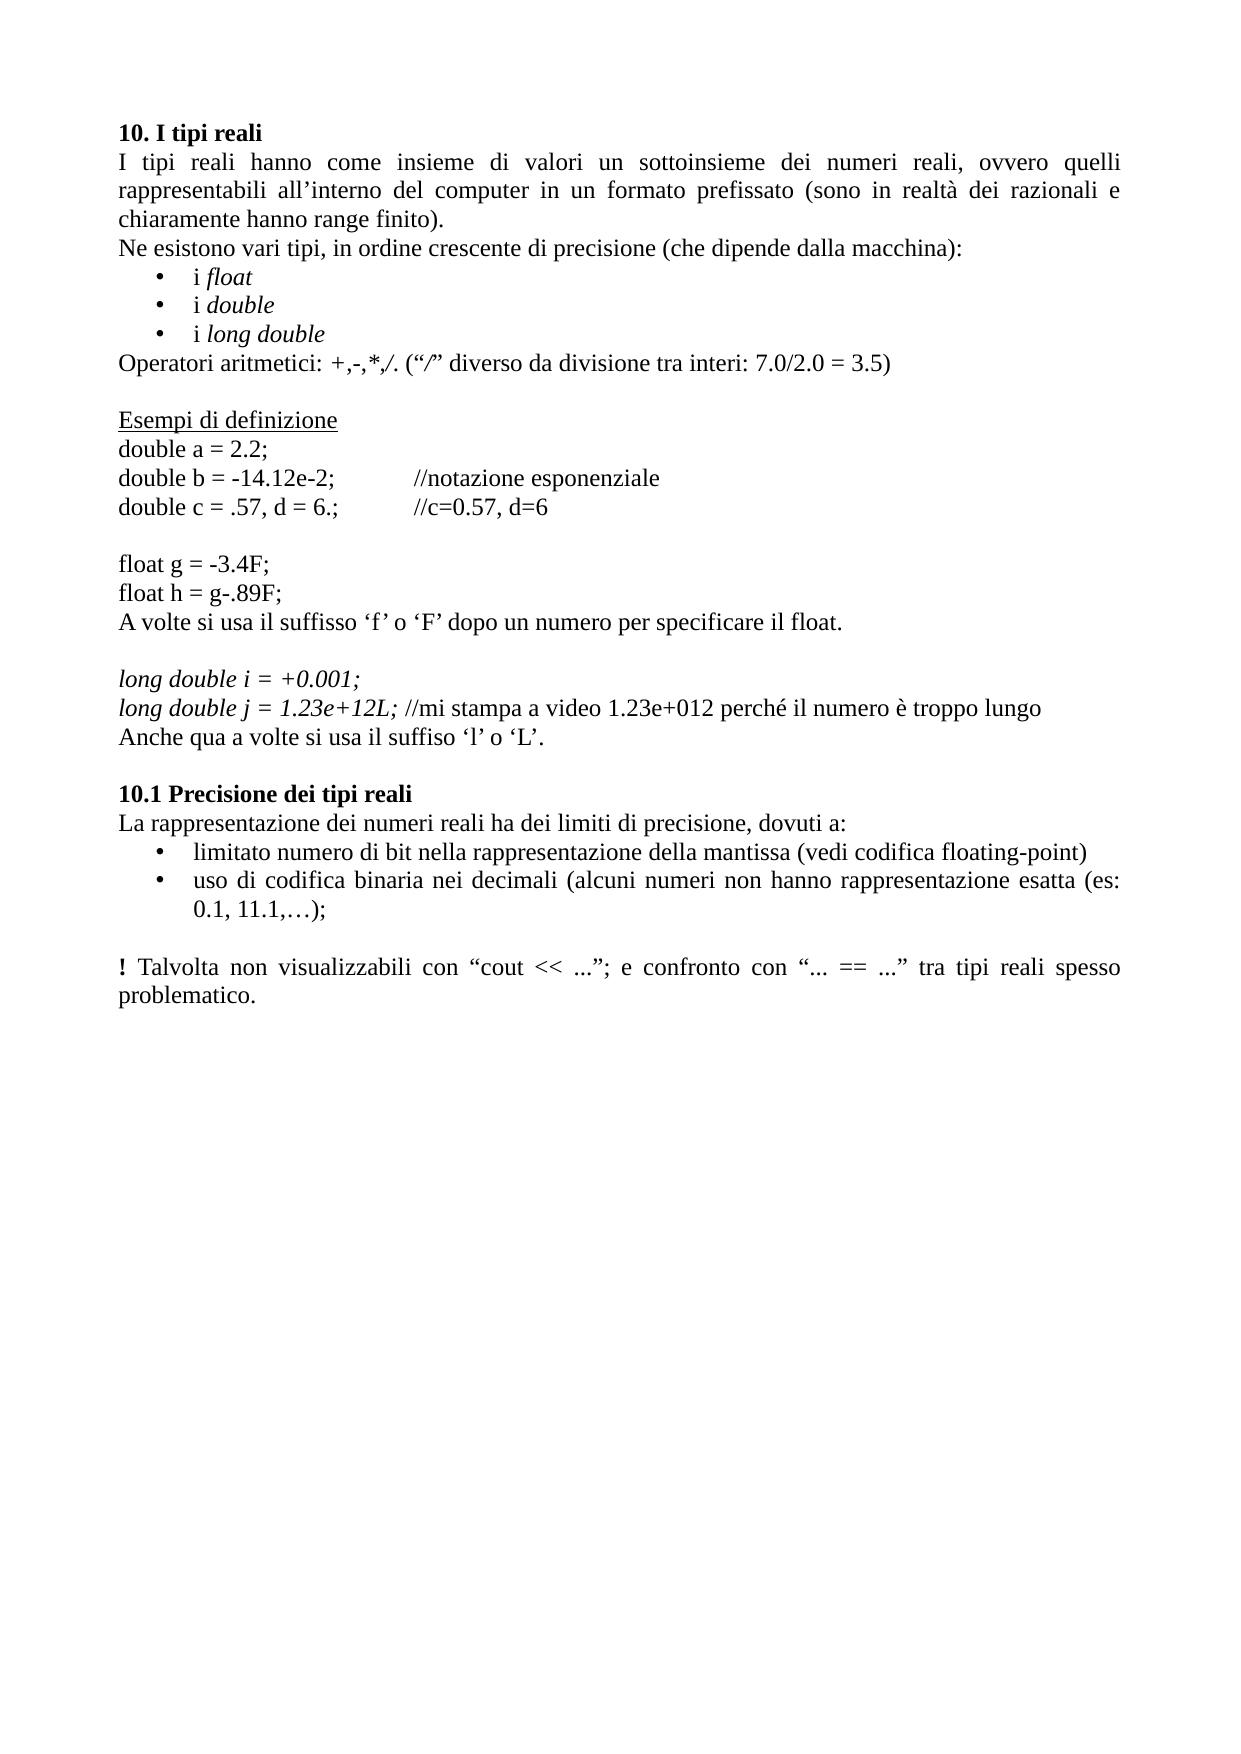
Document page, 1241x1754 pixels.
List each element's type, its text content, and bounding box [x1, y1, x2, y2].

text double c = .57, d = 6.; //c=0.57, d=6 [118, 492, 1122, 521]
text double b = -14.12e-2; //notazione esponenziale [118, 463, 1122, 492]
text La rappresentazione dei numeri reali ha dei limiti di precisione, dovuti a: [118, 808, 1122, 837]
text Anche qua a volte si usa il suffiso ‘l’ o ‘L’. [118, 722, 1122, 751]
text I tipi reali hanno come insieme di valori un sottoinsieme dei numeri reali, ovvero quelli rappresentabili all’interno del computer in un formato prefissato (sono in realtà dei razionali e chiaramente hanno range finito). [118, 147, 1122, 233]
list i double [156, 291, 1122, 319]
text 10.1 Precisione dei tipi reali [118, 779, 1122, 808]
text ! Talvolta non visualizzabili con “cout << ...”; e confronto con “... == ...” tra tipi reali spesso problematico. [118, 952, 1122, 1009]
text float g = -3.4F; [118, 549, 1122, 578]
text Ne esistono vari tipi, in ordine crescente di precisione (che dipende dalla macchina): [118, 233, 1122, 262]
text double a = 2.2; [118, 434, 1122, 463]
text long double j = 1.23e+12L; //mi stampa a video 1.23e+012 perché il numero è troppo lungo [118, 693, 1122, 722]
list uso di codifica binaria nei decimali (alcuni numeri non hanno rappresentazione esatta (es: 0.1, 11.1,…); [156, 866, 1122, 923]
text long double i = +0.001; [118, 664, 1122, 693]
text Esempi di definizione [118, 406, 1122, 434]
text Operatori aritmetici: +,-,*,/. (“/” diverso da divisione tra interi: 7.0/2.0 = 3.5) [118, 348, 1122, 377]
list i float [156, 262, 1122, 291]
text A volte si usa il suffisso ‘f’ o ‘F’ dopo un numero per specificare il float. [118, 607, 1122, 636]
list i long double [156, 319, 1122, 348]
text float h = g-.89F; [118, 578, 1122, 607]
text 10. I tipi reali [118, 118, 1122, 147]
list limitato numero di bit nella rappresentazione della mantissa (vedi codifica floating-point) [156, 837, 1122, 866]
